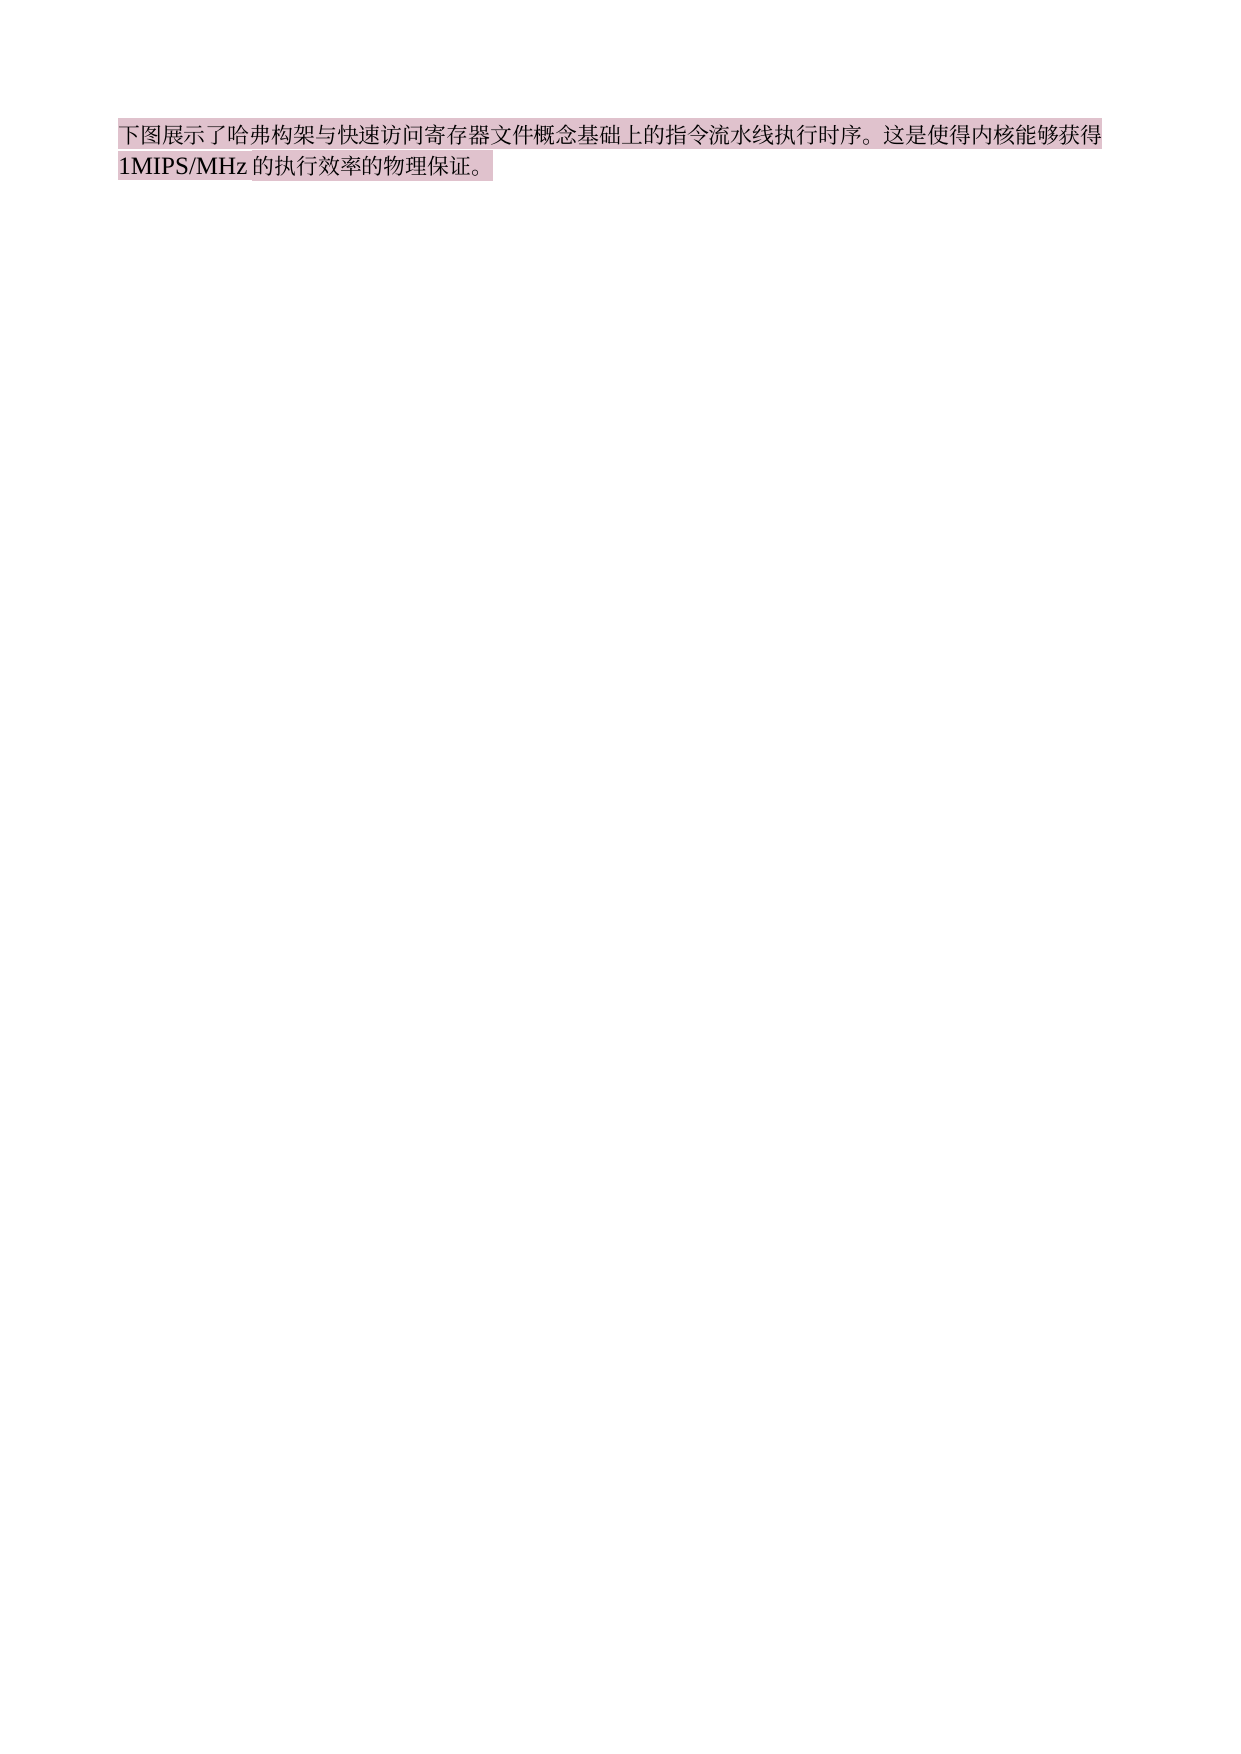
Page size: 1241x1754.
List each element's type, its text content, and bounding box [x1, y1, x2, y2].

text 下图展示了哈弗构架与快速访问寄存器文件概念基础上的指令流水线执行时序。这是使得内核能够获得1MIPS/MHz的执行效率的物理保证。 [118, 118, 1122, 181]
